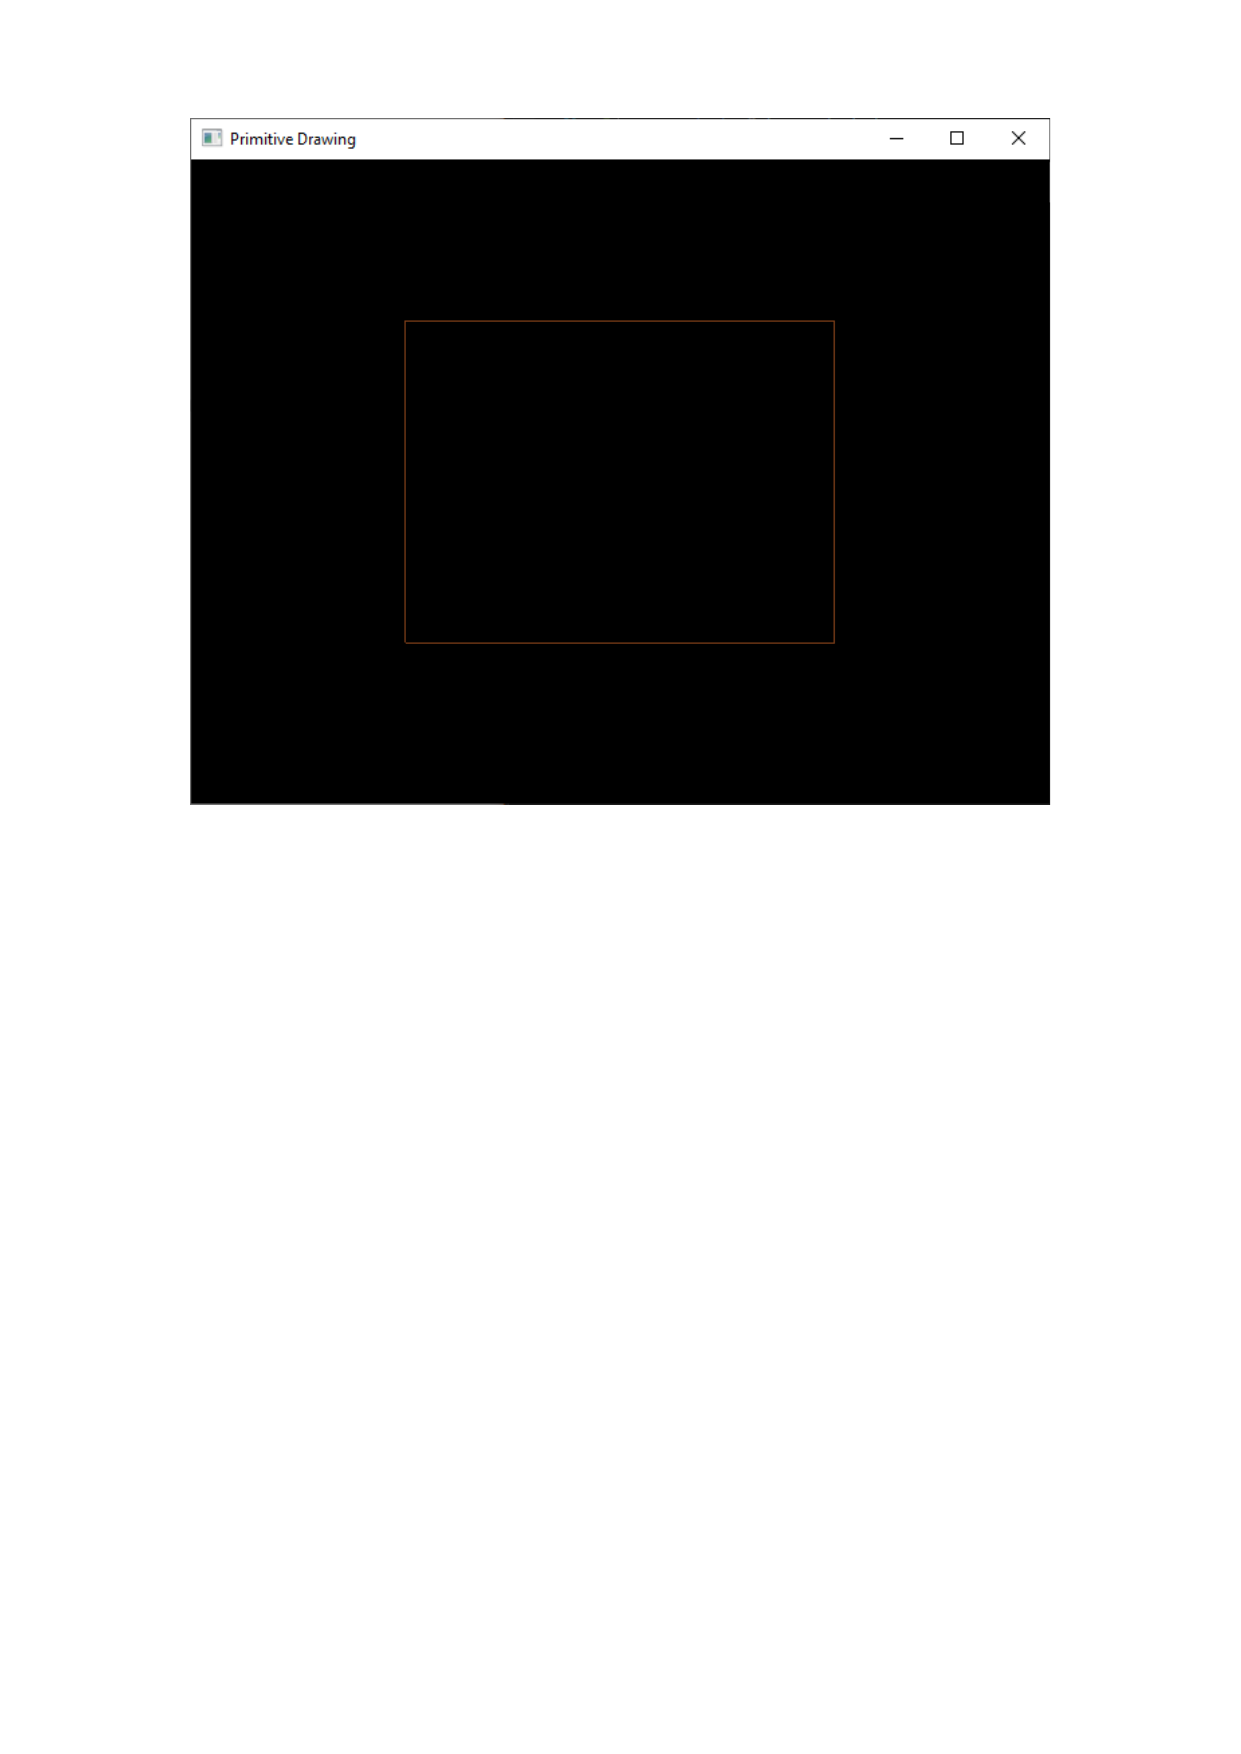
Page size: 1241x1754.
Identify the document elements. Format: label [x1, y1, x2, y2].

picture [190, 118, 1051, 805]
